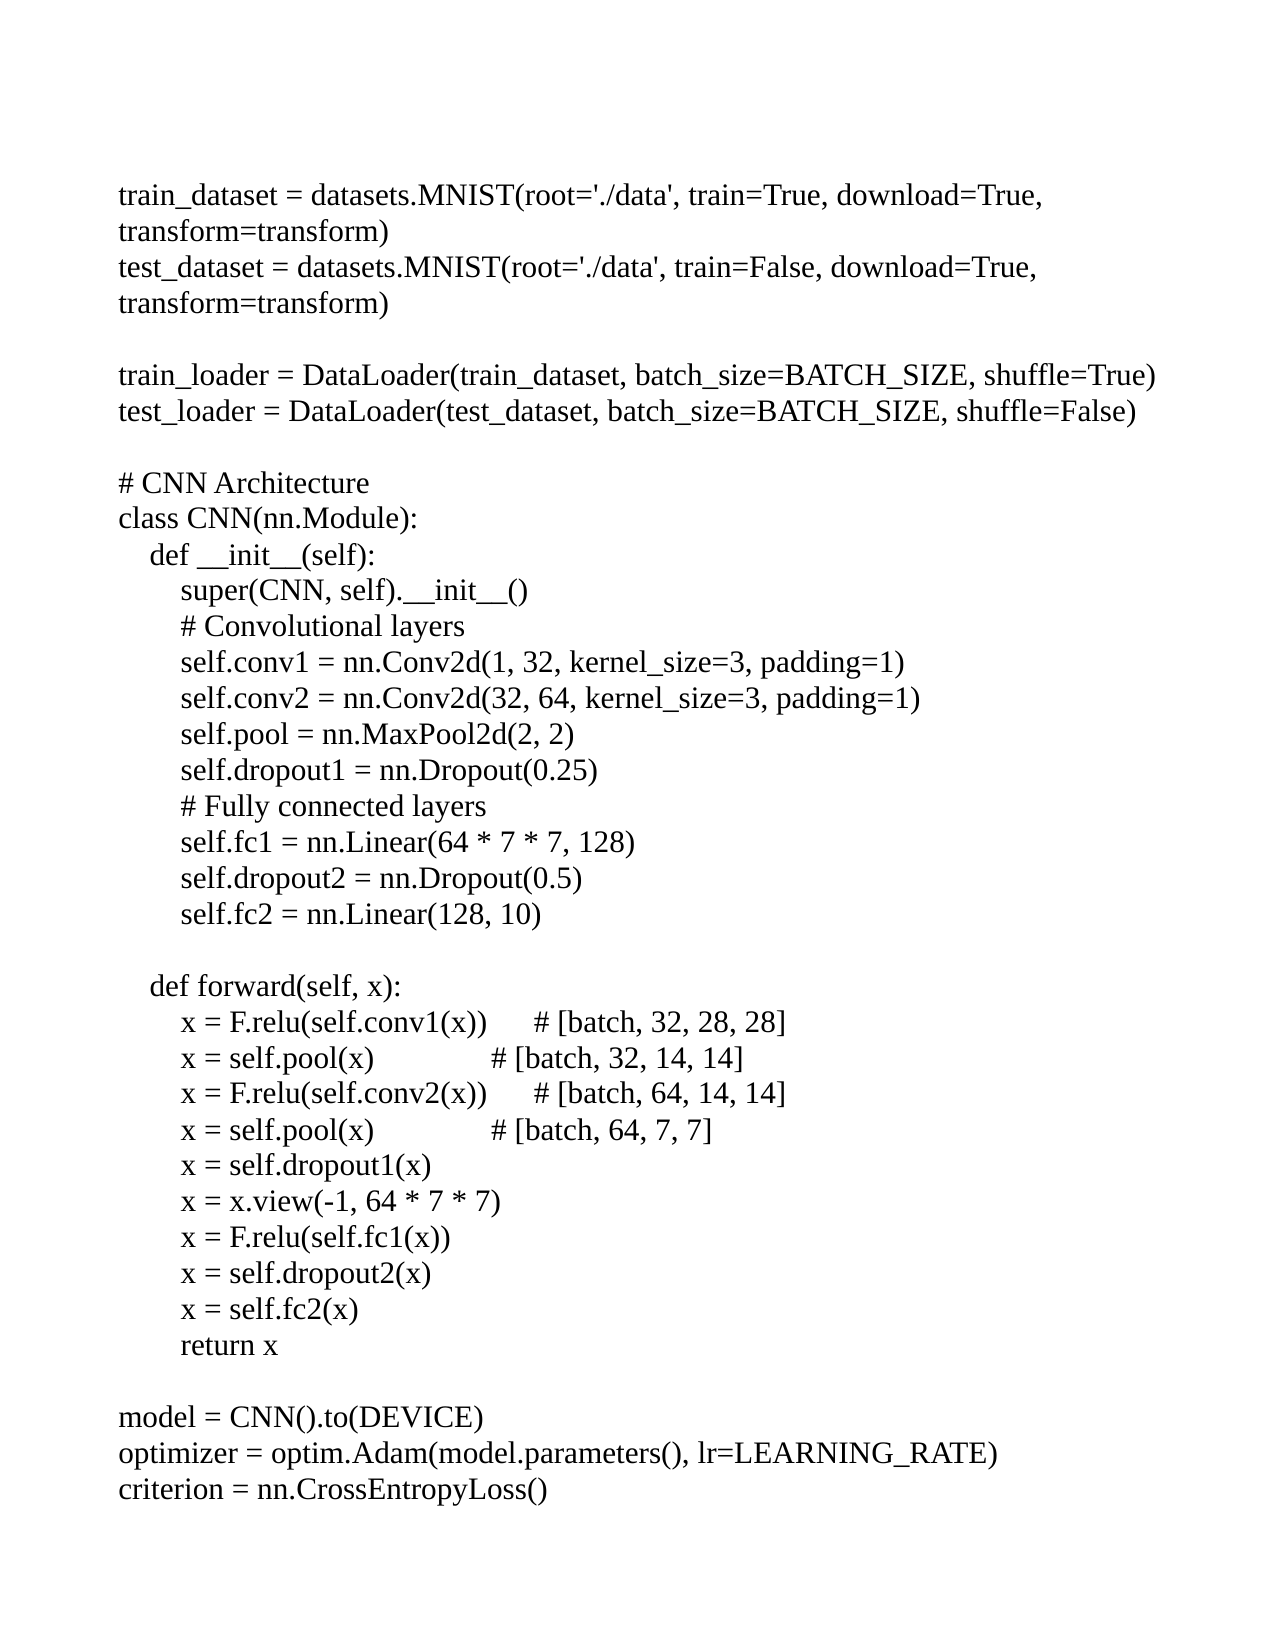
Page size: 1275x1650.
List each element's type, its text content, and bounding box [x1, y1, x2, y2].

text criterion = nn.CrossEntropyLoss() [118, 1470, 1157, 1506]
text x = F.relu(self.fc1(x)) [118, 1218, 1157, 1254]
text model = CNN().to(DEVICE) [118, 1398, 1157, 1434]
text train_loader = DataLoader(train_dataset, batch_size=BATCH_SIZE, shuffle=True) [118, 356, 1157, 392]
text # CNN Architecture [118, 464, 1157, 500]
text self.conv1 = nn.Conv2d(1, 32, kernel_size=3, padding=1) [118, 643, 1157, 679]
text # Convolutional layers [118, 608, 1157, 643]
text def forward(self, x): [118, 967, 1157, 1003]
text self.fc1 = nn.Linear(64 * 7 * 7, 128) [118, 823, 1157, 859]
text train_dataset = datasets.MNIST(root='./data', train=True, download=True, transform=transform) [118, 176, 1157, 248]
text # Fully connected layers [118, 787, 1157, 823]
text self.dropout1 = nn.Dropout(0.25) [118, 751, 1157, 787]
text x = F.relu(self.conv2(x)) # [batch, 64, 14, 14] [118, 1075, 1157, 1111]
text x = self.dropout2(x) [118, 1254, 1157, 1290]
text def __init__(self): [118, 536, 1157, 572]
text self.conv2 = nn.Conv2d(32, 64, kernel_size=3, padding=1) [118, 679, 1157, 715]
text x = F.relu(self.conv1(x)) # [batch, 32, 28, 28] [118, 1003, 1157, 1039]
text optimizer = optim.Adam(model.parameters(), lr=LEARNING_RATE) [118, 1434, 1157, 1470]
text super(CNN, self).__init__() [118, 572, 1157, 608]
text x = self.pool(x) # [batch, 64, 7, 7] [118, 1111, 1157, 1147]
text test_dataset = datasets.MNIST(root='./data', train=False, download=True, transform=transform) [118, 248, 1157, 320]
text x = self.fc2(x) [118, 1290, 1157, 1326]
text x = self.pool(x) # [batch, 32, 14, 14] [118, 1039, 1157, 1075]
text test_loader = DataLoader(test_dataset, batch_size=BATCH_SIZE, shuffle=False) [118, 392, 1157, 428]
text self.fc2 = nn.Linear(128, 10) [118, 895, 1157, 931]
text x = x.view(-1, 64 * 7 * 7) [118, 1183, 1157, 1218]
text class CNN(nn.Module): [118, 500, 1157, 536]
text self.dropout2 = nn.Dropout(0.5) [118, 859, 1157, 895]
text return x [118, 1326, 1157, 1362]
text self.pool = nn.MaxPool2d(2, 2) [118, 715, 1157, 751]
text x = self.dropout1(x) [118, 1147, 1157, 1183]
